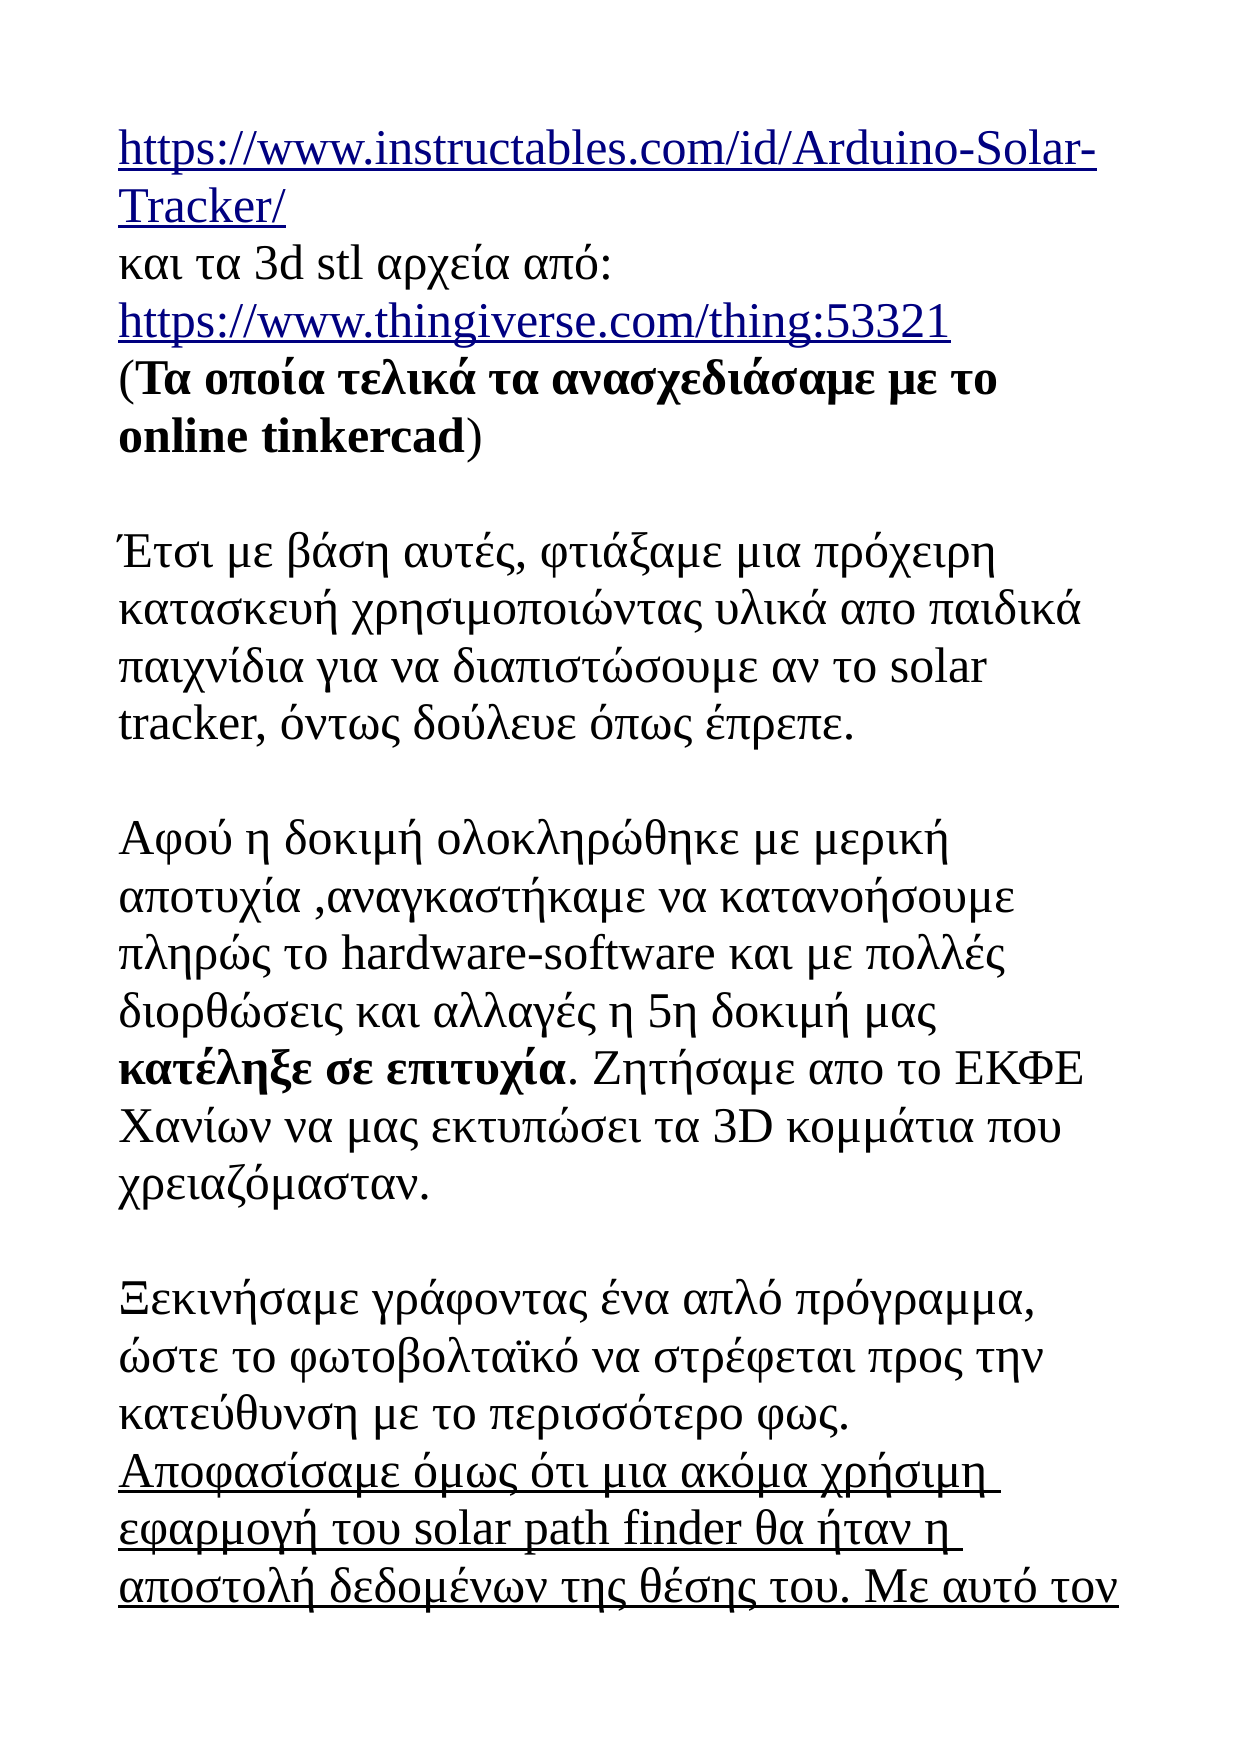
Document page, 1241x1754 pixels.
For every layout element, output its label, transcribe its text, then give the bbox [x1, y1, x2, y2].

text https://www.instructables.com/id/Arduino-Solar-Tracker/ [118, 118, 1122, 233]
text https://www.thingiverse.com/thing:53321 [118, 291, 1122, 348]
text Έτσι με βάση αυτές, φτιάξαμε μια πρόχειρη κατασκευή χρησιμοποιώντας υλικά απο παιδικά παιχνίδια για να διαπιστώσουμε αν το solar tracker, όντως δούλευε όπως έπρεπε. [118, 521, 1122, 751]
text Ξεκινήσαμε γράφοντας ένα απλό πρόγραμμα, ώστε το φωτοβολταϊκό να στρέφεται προς την κατεύθυνση με το περισσότερο φως. Αποφασίσαμε όμως ότι μια ακόμα χρήσιμη εφαρμογή του solar path finder θα ήταν η αποστολή δεδομένων της θέσης του. Με αυτό τον [118, 1268, 1122, 1613]
text και τα 3d stl αρχεία από: [118, 233, 1122, 291]
text Αφού η δοκιμή ολοκληρώθηκε με μερική αποτυχία ,αναγκαστήκαμε να κατανοήσουμε πληρώς το hardware-software και με πολλές διορθώσεις και αλλαγές η 5η δοκιμή μας κατέληξε σε επιτυχία. Ζητήσαμε απο το ΕΚΦΕ Χανίων να μας εκτυπώσει τα 3D κομμάτια που χρειαζόμασταν. [118, 808, 1122, 1211]
text (Τα οποία τελικά τα ανασχεδιάσαμε με το online tinkercad) [118, 348, 1122, 463]
